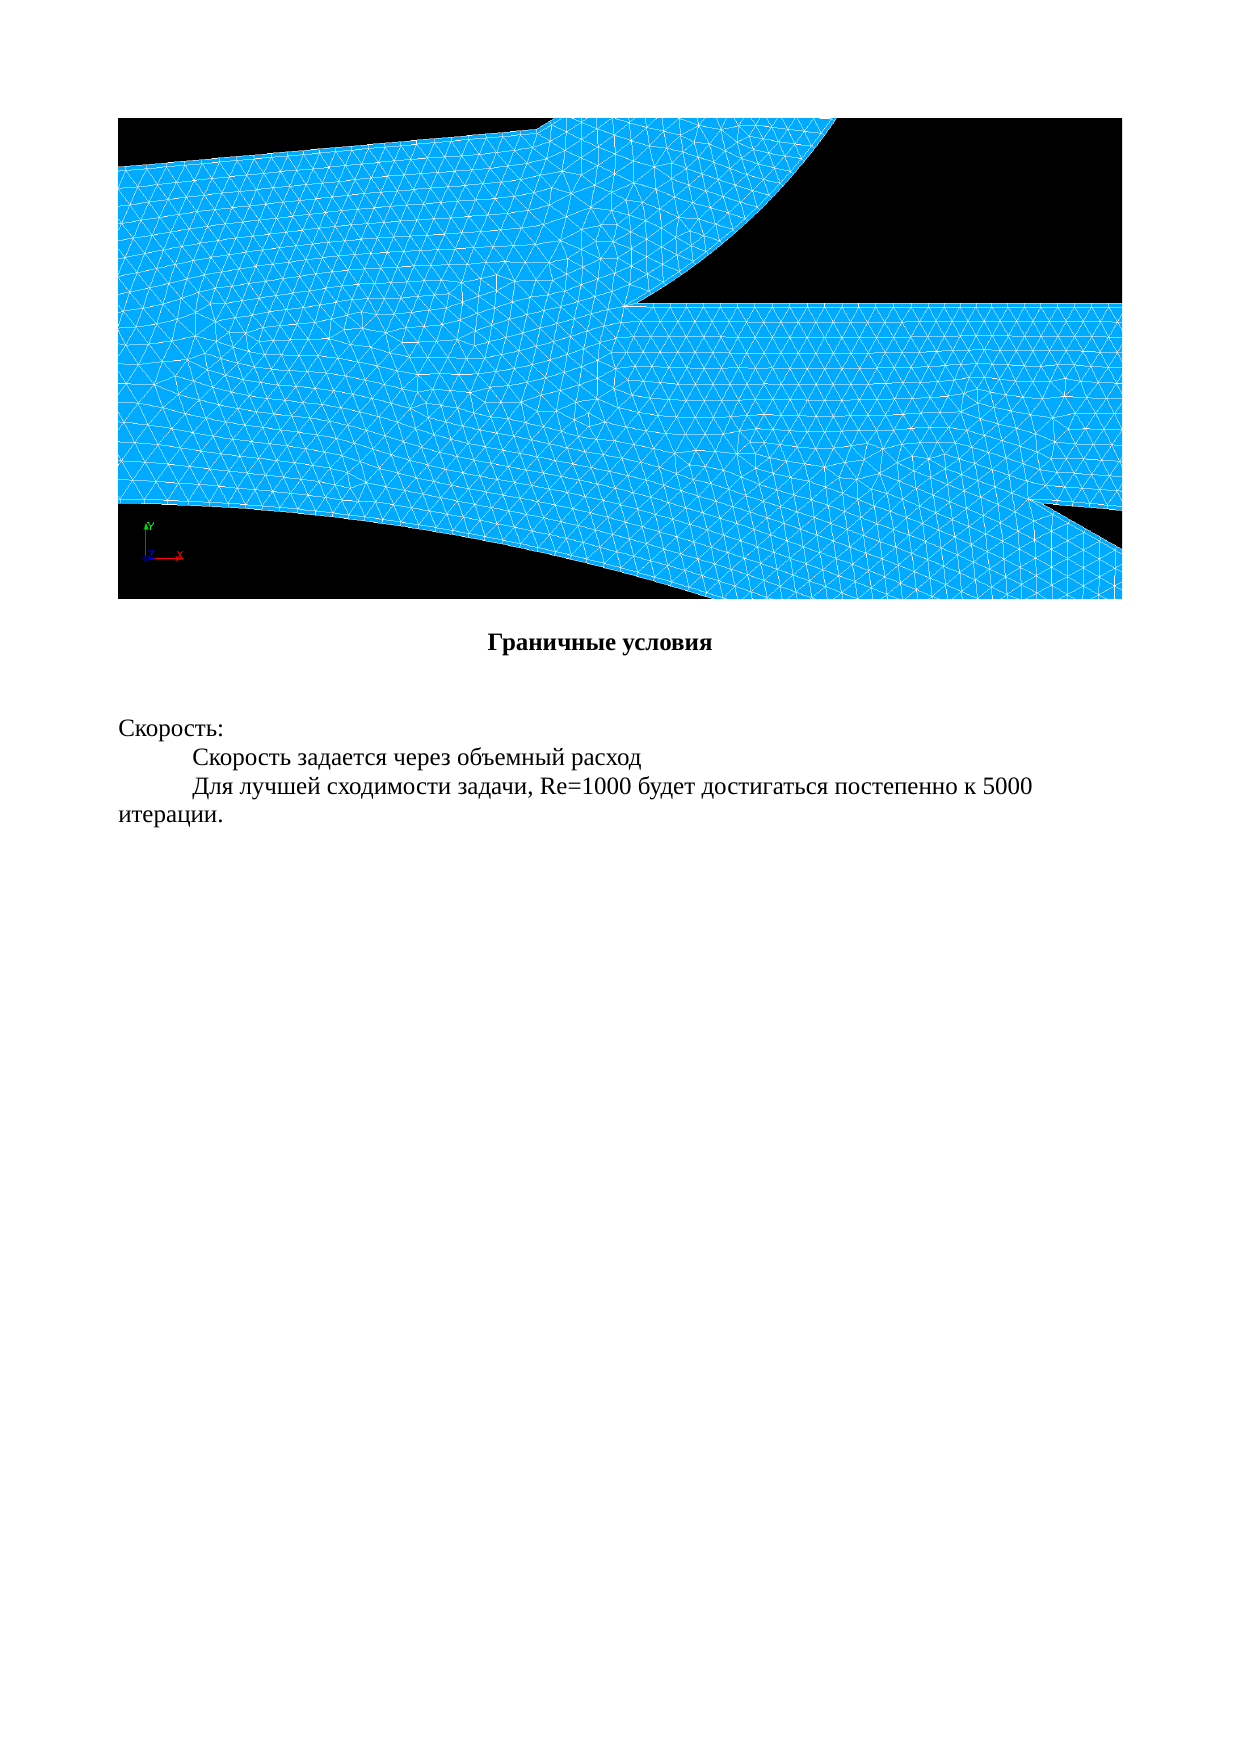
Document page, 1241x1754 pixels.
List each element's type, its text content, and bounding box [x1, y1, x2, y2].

picture [118, 504, 710, 599]
picture [1045, 504, 1123, 549]
text Граничные условия [118, 627, 1122, 656]
text Скорость задается через объемный расход Для лучшей сходимости задачи, Re=1000 будет достигаться постепенно к 5000 итерации. [118, 742, 1122, 828]
picture [118, 118, 553, 166]
picture [639, 118, 1123, 303]
text Скорость: [118, 713, 1122, 742]
